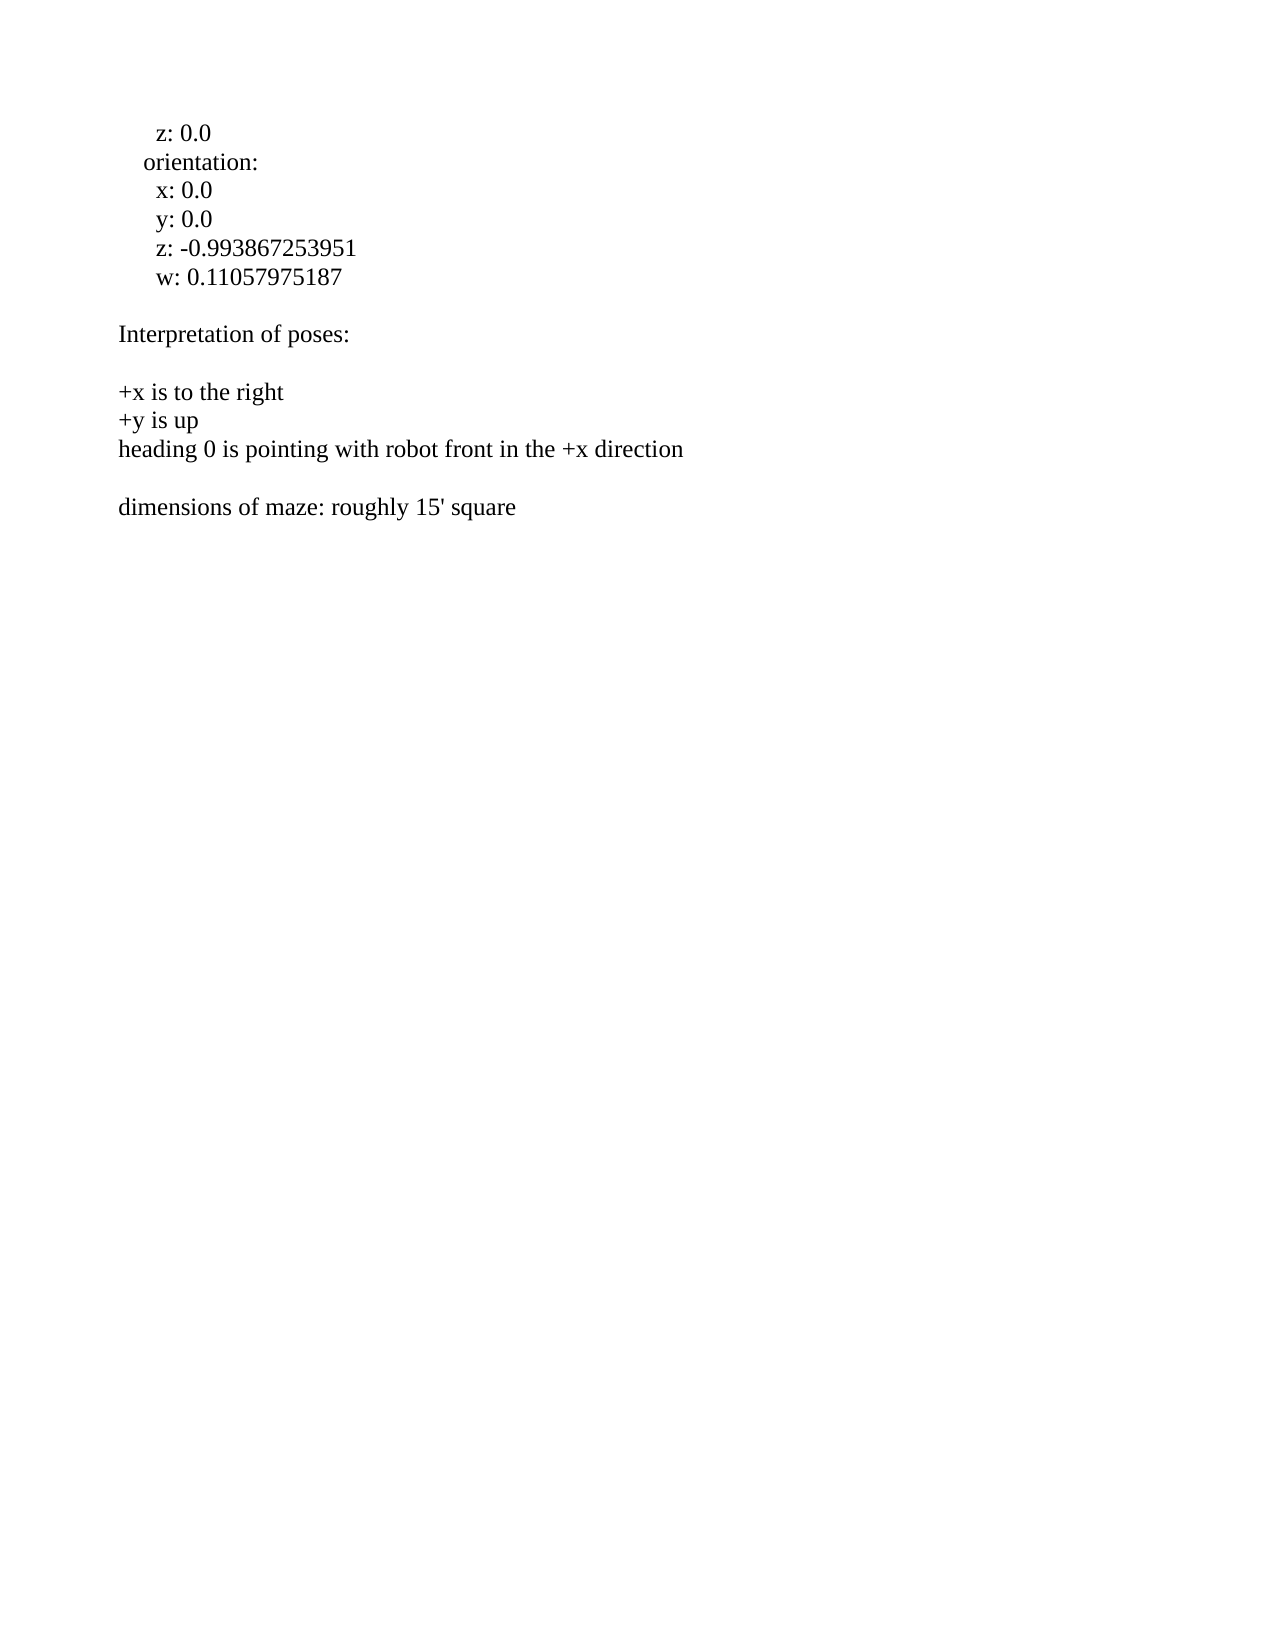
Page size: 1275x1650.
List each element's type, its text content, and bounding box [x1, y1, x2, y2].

text z: 0.0 [118, 118, 1157, 147]
text +y is up [118, 406, 1157, 434]
text Interpretation of poses: [118, 319, 1157, 348]
text +x is to the right [118, 377, 1157, 406]
text x: 0.0 [118, 176, 1157, 204]
text w: 0.11057975187 [118, 262, 1157, 291]
text y: 0.0 [118, 204, 1157, 233]
text z: -0.993867253951 [118, 233, 1157, 262]
text heading 0 is pointing with robot front in the +x direction [118, 434, 1157, 463]
text dimensions of maze: roughly 15' square [118, 492, 1157, 521]
text orientation: [118, 147, 1157, 176]
